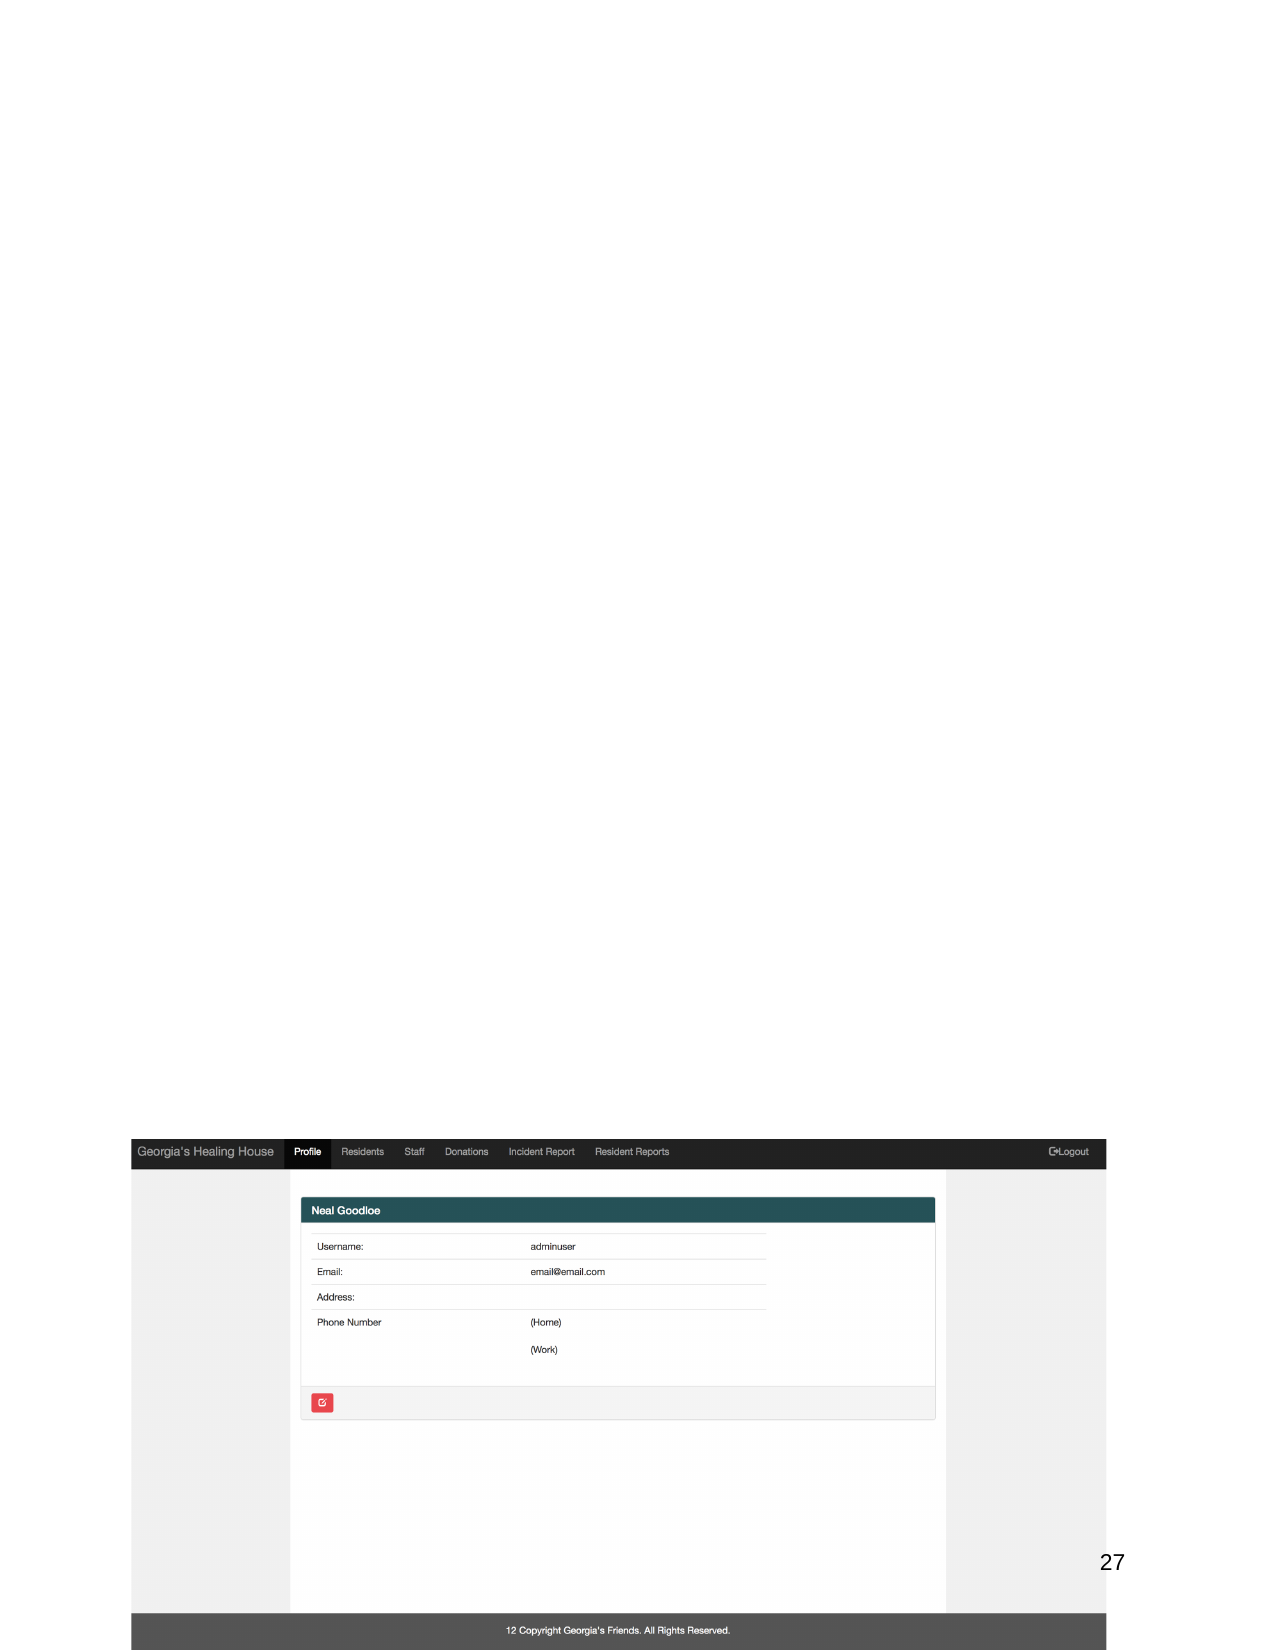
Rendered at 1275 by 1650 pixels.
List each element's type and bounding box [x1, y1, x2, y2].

picture [131, 1139, 1107, 1650]
